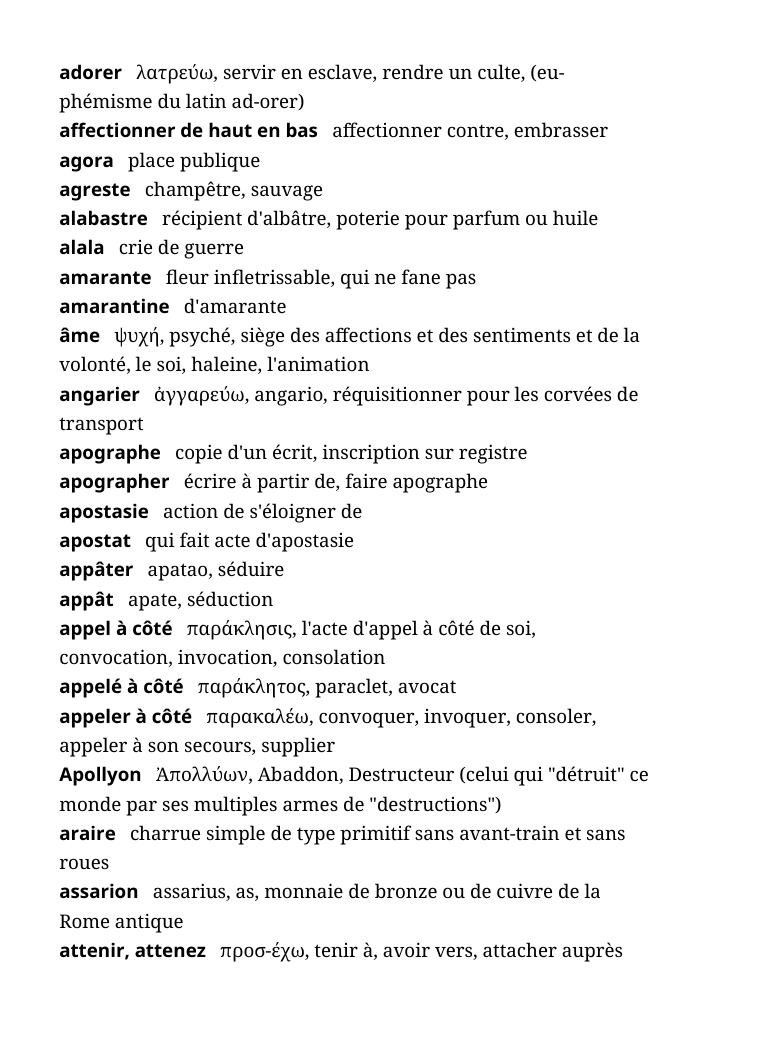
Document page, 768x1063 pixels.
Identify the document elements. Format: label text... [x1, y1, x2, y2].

text apostasie action de s'éloigner de [59, 498, 649, 524]
text adorer λατρεύω, servir en esclave, rendre un culte, (eu-phémisme du latin ad-orer) [59, 59, 649, 114]
text appâter apatao, séduire [59, 557, 649, 582]
text angarier ἀγγαρεύω, angario, réquisitionner pour les corvées de transport [59, 381, 649, 436]
text agora place publique [59, 147, 649, 172]
text araire charrue simple de type primitif sans avant-train et sans roues [59, 820, 649, 875]
text amarante fleur infletrissable, qui ne fane pas [59, 264, 649, 289]
text apographer écrire à partir de, faire apographe [59, 469, 649, 494]
text appelé à côté παράκλητος, paraclet, avocat [59, 674, 649, 699]
text âme ψυχή, psyché, siège des affections et des sentiments et de la volonté, le soi, haleine, l'animation [59, 322, 649, 377]
text affectionner de haut en bas affectionner contre, embrasser [59, 118, 649, 143]
text alala crie de guerre [59, 235, 649, 260]
text appât apate, séduction [59, 586, 649, 611]
text attenir, attenez προσ-έχω, tenir à, avoir vers, attacher auprès [59, 937, 649, 963]
text alabastre récipient d'albâtre, poterie pour parfum ou huile [59, 205, 649, 231]
text appel à côté παράκλησις, l'acte d'appel à côté de soi, convocation, invocation, consolation [59, 615, 649, 670]
text apostat qui fait acte d'apostasie [59, 527, 649, 553]
text Apollyon Ἀπολλύων, Abaddon, Destructeur (celui qui "détruit" ce monde par ses multiples armes de "destructions") [59, 762, 649, 816]
text apographe copie d'un écrit, inscription sur registre [59, 439, 649, 465]
text assarion assarius, as, monnaie de bronze ou de cuivre de la Rome antique [59, 879, 649, 933]
text amarantine d'amarante [59, 293, 649, 319]
text appeler à côté παρακαλέω, convoquer, invoquer, consoler, appeler à son secours, supplier [59, 703, 649, 758]
text agreste champêtre, sauvage [59, 176, 649, 202]
